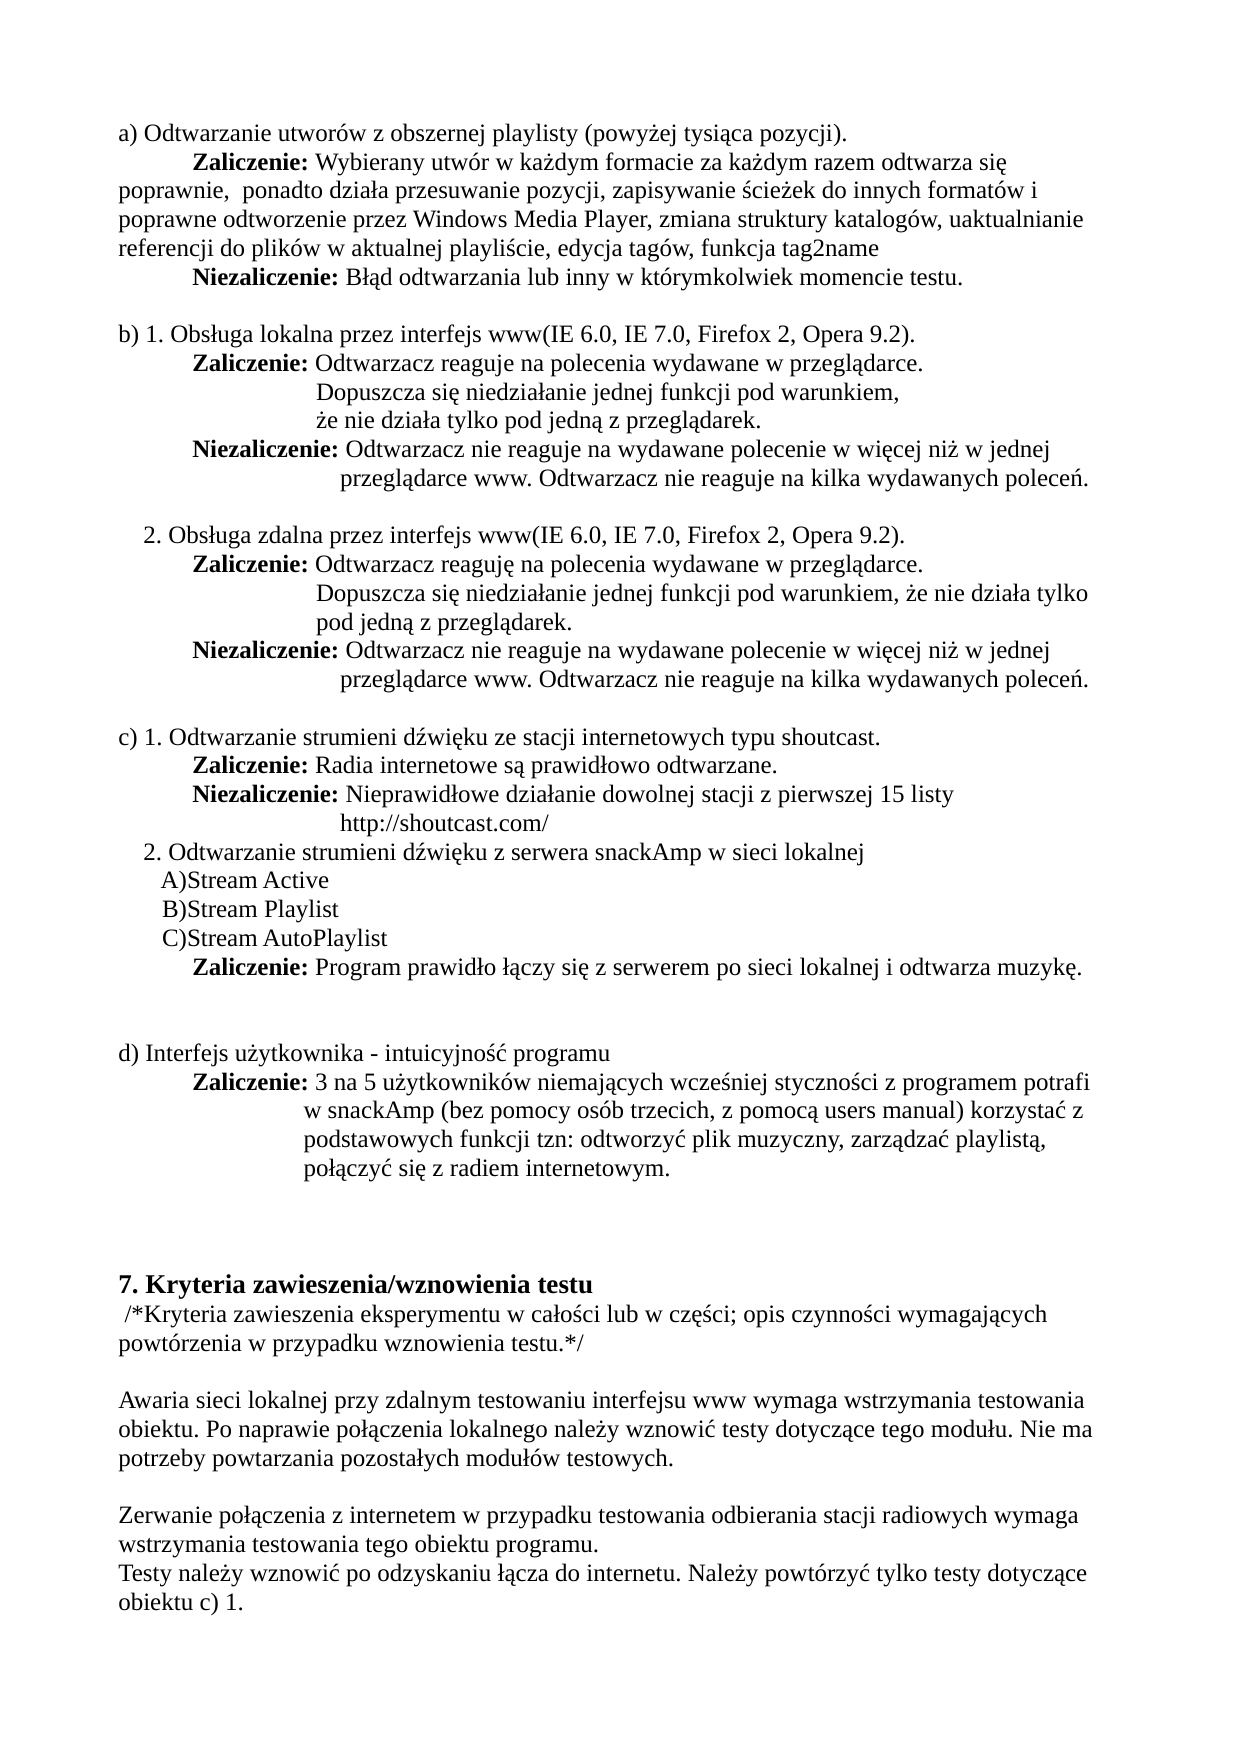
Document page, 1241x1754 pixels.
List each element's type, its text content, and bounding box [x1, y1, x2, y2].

text Zerwanie połączenia z internetem w przypadku testowania odbierania stacji radiowych wymaga wstrzymania testowania tego obiektu programu. Testy należy wznowić po odzyskaniu łącza do internetu. Należy powtórzyć tylko testy dotyczące obiektu c) 1. [118, 1472, 1122, 1616]
text że nie działa tylko pod jedną z przeglądarek. Niezaliczenie: Odtwarzacz nie reaguje na wydawane polecenie w więcej niż w jednej przeglądarce www. Odtwarzacz nie reaguje na kilka wydawanych poleceń. 2. Obsługa zdalna przez interfejs www(IE 6.0, IE 7.0, Firefox 2, Opera 9.2). Zaliczenie: Odtwarzacz reaguję na polecenia wydawane w przeglądarce. Dopuszcza się niedziałanie jednej funkcji pod warunkiem, że nie działa tylko pod jedną z przeglądarek. Niezaliczenie: Odtwarzacz nie reaguje na wydawane polecenie w więcej niż w jednej przeglądarce www. Odtwarzacz nie reaguje na kilka wydawanych poleceń. c) 1. Odtwarzanie strumieni dźwięku ze stacji internetowych typu shoutcast. Zaliczenie: Radia internetowe są prawidłowo odtwarzane. Niezaliczenie: Nieprawidłowe działanie dowolnej stacji z pierwszej 15 listy http://shoutcast.com/ 2. Odtwarzanie strumieni dźwięku z serwera snackAmp w sieci lokalnej A)Stream Active B)Stream Playlist C)Stream AutoPlaylist Zaliczenie: Program prawidło łączy się z serwerem po sieci lokalnej i odtwarza muzykę. d) Interfejs użytkownika - intuicyjność programu Zaliczenie: 3 na 5 użytkowników niemających wcześniej styczności z programem potrafi [118, 406, 1122, 1096]
text a) Odtwarzanie utworów z obszernej playlisty (powyżej tysiąca pozycji). Zaliczenie: Wybierany utwór w każdym formacie za każdym razem odtwarza się poprawnie, ponadto działa przesuwanie pozycji, zapisywanie ścieżek do innych formatów i poprawne odtworzenie przez Windows Media Player, zmiana struktury katalogów, uaktualnianie referencji do plików w aktualnej playliście, edycja tagów, funkcja tag2name Niezaliczenie: Błąd odtwarzania lub inny w którymkolwiek momencie testu. b) 1. Obsługa lokalna przez interfejs www(IE 6.0, IE 7.0, Firefox 2, Opera 9.2). Zaliczenie: Odtwarzacz reaguje na polecenia wydawane w przeglądarce. Dopuszcza się niedziałanie jednej funkcji pod warunkiem, [118, 118, 1122, 406]
text Awaria sieci lokalnej przy zdalnym testowaniu interfejsu www wymaga wstrzymania testowania obiektu. Po naprawie połączenia lokalnego należy wznowić testy dotyczące tego modułu. Nie ma potrzeby powtarzania pozostałych modułów testowych. [118, 1386, 1122, 1472]
text w snackAmp (bez pomocy osób trzecich, z pomocą users manual) korzystać z podstawowych funkcji tzn: odtworzyć plik muzyczny, zarządzać playlistą, połączyć się z radiem internetowym. 7. Kryteria zawieszenia/wznowienia testu /*Kryteria zawieszenia eksperymentu w całości lub w części; opis czynności wymagających powtórzenia w przypadku wznowienia testu.*/ [118, 1096, 1122, 1386]
